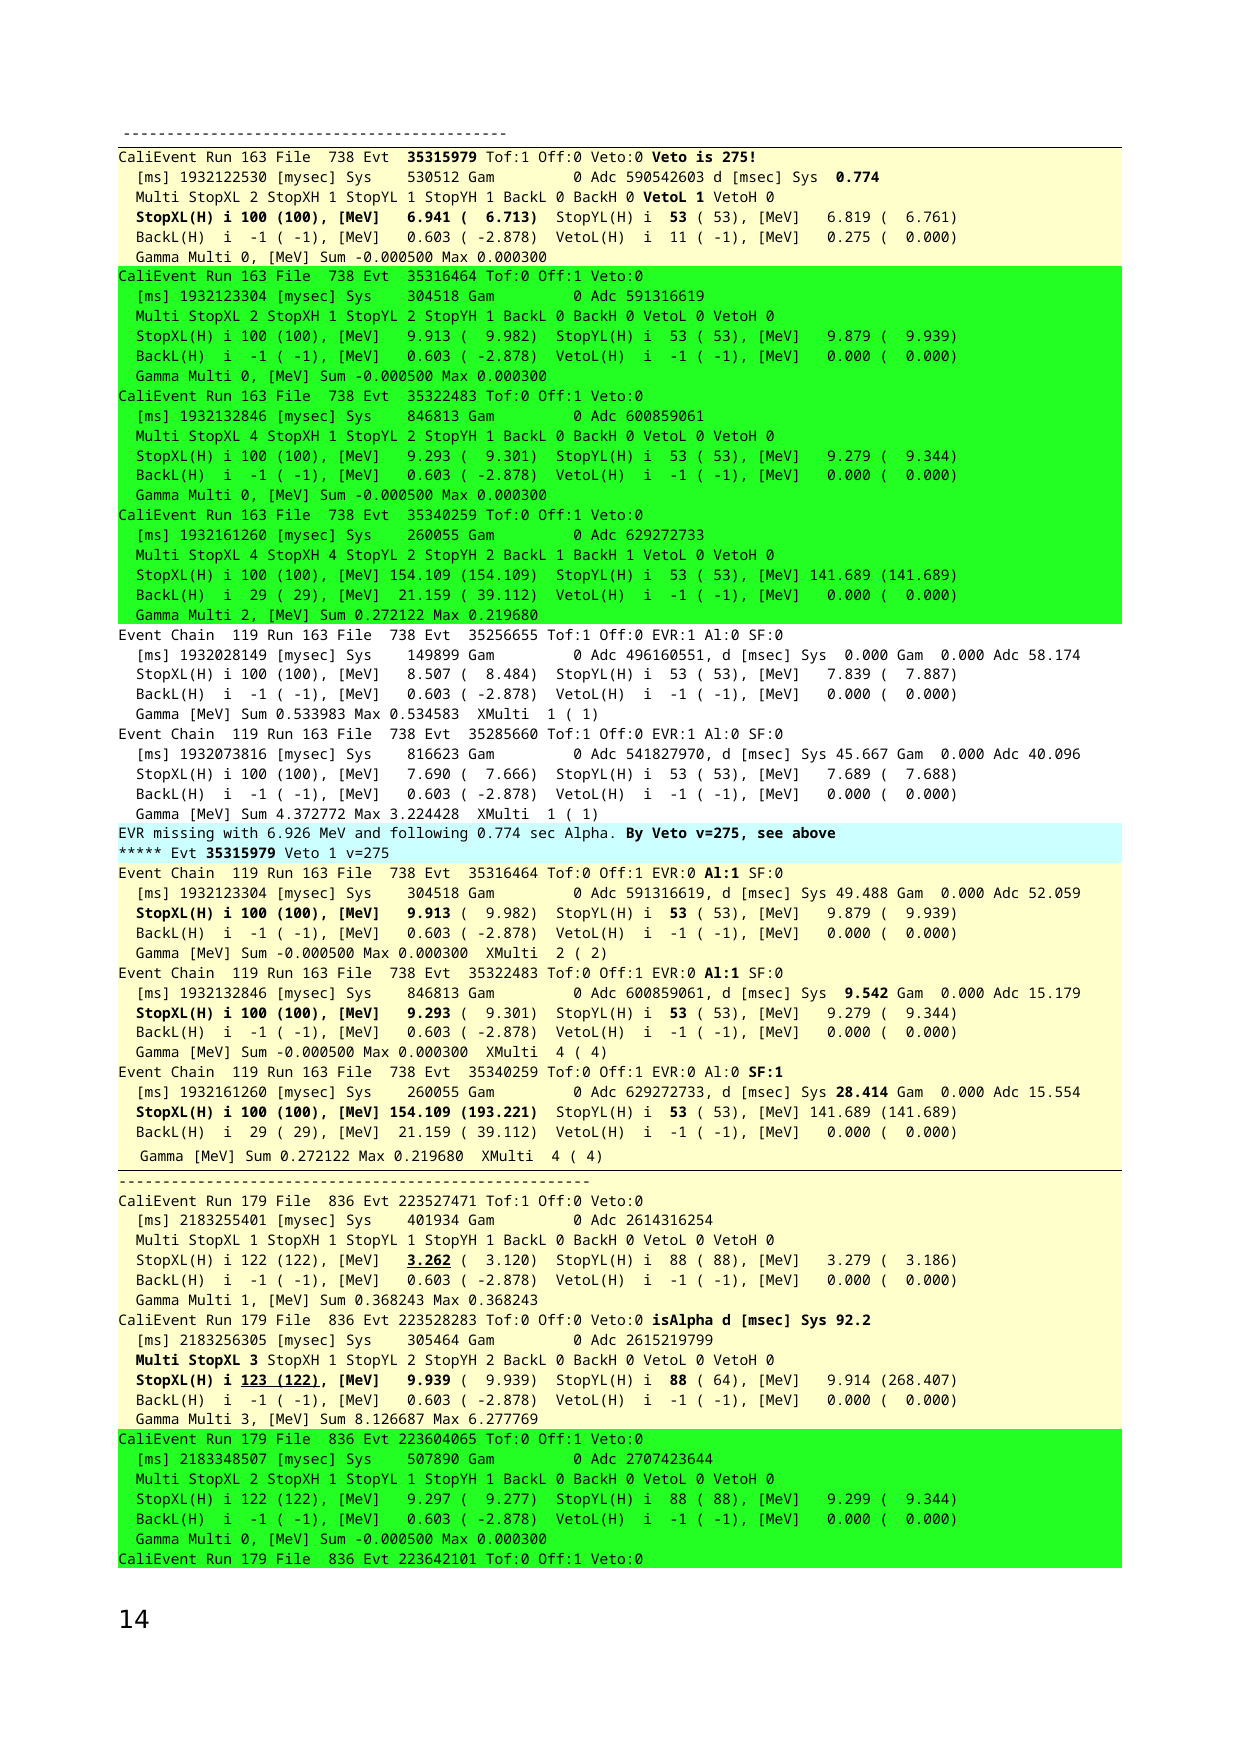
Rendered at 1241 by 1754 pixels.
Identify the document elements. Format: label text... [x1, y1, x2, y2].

text Multi StopXL 2 StopXH 1 StopYL 2 StopYH 1 BackL 0 BackH 0 VetoL 0 VetoH 0 [118, 306, 1122, 326]
text Multi StopXL 4 StopXH 4 StopYL 2 StopYH 2 BackL 1 BackH 1 VetoL 0 VetoH 0 [118, 545, 1122, 565]
text [ms] 1932123304 [mysec] Sys 304518 Gam 0 Adc 591316619, d [msec] Sys 49.488 Gam 0.000 Adc 52.059 [118, 883, 1122, 903]
text Multi StopXL 3 StopXH 1 StopYL 2 StopYH 2 BackL 0 BackH 0 VetoL 0 VetoH 0 [118, 1349, 1122, 1369]
text [ms] 1932123304 [mysec] Sys 304518 Gam 0 Adc 591316619 [118, 286, 1122, 306]
text StopXL(H) i 122 (122), [MeV] 9.297 ( 9.277) StopYL(H) i 88 ( 88), [MeV] 9.299 ( 9.344) [118, 1489, 1122, 1509]
text CaliEvent Run 163 File 738 Evt 35322483 Tof:0 Off:1 Veto:0 [118, 386, 1122, 406]
text StopXL(H) i 100 (100), [MeV] 6.941 ( 6.713) StopYL(H) i 53 ( 53), [MeV] 6.819 ( 6.761) [118, 207, 1122, 226]
text ***** Evt 35315979 Veto 1 v=275 [118, 843, 1122, 863]
text Gamma [MeV] Sum 0.272122 Max 0.219680 XMulti 4 ( 4) [118, 1142, 1122, 1170]
text Multi StopXL 2 StopXH 1 StopYL 1 StopYH 1 BackL 0 BackH 0 VetoL 1 VetoH 0 [118, 187, 1122, 207]
text BackL(H) i -1 ( -1), [MeV] 0.603 ( -2.878) VetoL(H) i -1 ( -1), [MeV] 0.000 ( 0.000) [118, 923, 1122, 943]
text Gamma Multi 0, [MeV] Sum -0.000500 Max 0.000300 [118, 485, 1122, 505]
text [ms] 1932122530 [mysec] Sys 530512 Gam 0 Adc 590542603 d [msec] Sys 0.774 [118, 167, 1122, 187]
text Event Chain 119 Run 163 File 738 Evt 35316464 Tof:0 Off:1 EVR:0 Al:1 SF:0 [118, 863, 1122, 883]
text Gamma Multi 3, [MeV] Sum 8.126687 Max 6.277769 [118, 1409, 1122, 1429]
text [ms] 1932132846 [mysec] Sys 846813 Gam 0 Adc 600859061 [118, 406, 1122, 425]
text BackL(H) i -1 ( -1), [MeV] 0.603 ( -2.878) VetoL(H) i -1 ( -1), [MeV] 0.000 ( 0.000) [118, 1270, 1122, 1290]
text Gamma Multi 0, [MeV] Sum -0.000500 Max 0.000300 [118, 1528, 1122, 1548]
text StopXL(H) i 100 (100), [MeV] 9.913 ( 9.982) StopYL(H) i 53 ( 53), [MeV] 9.879 ( 9.939) [118, 903, 1122, 923]
text StopXL(H) i 100 (100), [MeV] 154.109 (193.221) StopYL(H) i 53 ( 53), [MeV] 141.689 (141.689) [118, 1102, 1122, 1122]
text [ms] 2183255401 [mysec] Sys 401934 Gam 0 Adc 2614316254 [118, 1210, 1122, 1230]
text CaliEvent Run 163 File 738 Evt 35340259 Tof:0 Off:1 Veto:0 [118, 505, 1122, 525]
text BackL(H) i 29 ( 29), [MeV] 21.159 ( 39.112) VetoL(H) i -1 ( -1), [MeV] 0.000 ( 0.000) [118, 1122, 1122, 1142]
text BackL(H) i -1 ( -1), [MeV] 0.603 ( -2.878) VetoL(H) i -1 ( -1), [MeV] 0.000 ( 0.000) [118, 1509, 1122, 1528]
text StopXL(H) i 100 (100), [MeV] 8.507 ( 8.484) StopYL(H) i 53 ( 53), [MeV] 7.839 ( 7.887) [118, 664, 1122, 684]
text [ms] 2183256305 [mysec] Sys 305464 Gam 0 Adc 2615219799 [118, 1329, 1122, 1349]
text BackL(H) i -1 ( -1), [MeV] 0.603 ( -2.878) VetoL(H) i -1 ( -1), [MeV] 0.000 ( 0.000) [118, 346, 1122, 366]
text BackL(H) i -1 ( -1), [MeV] 0.603 ( -2.878) VetoL(H) i -1 ( -1), [MeV] 0.000 ( 0.000) [118, 783, 1122, 803]
text CaliEvent Run 179 File 836 Evt 223604065 Tof:0 Off:1 Veto:0 [118, 1429, 1122, 1449]
text Event Chain 119 Run 163 File 738 Evt 35285660 Tof:1 Off:0 EVR:1 Al:0 SF:0 [118, 724, 1122, 744]
text Event Chain 119 Run 163 File 738 Evt 35322483 Tof:0 Off:1 EVR:0 Al:1 SF:0 [118, 963, 1122, 982]
text StopXL(H) i 100 (100), [MeV] 9.293 ( 9.301) StopYL(H) i 53 ( 53), [MeV] 9.279 ( 9.344) [118, 1002, 1122, 1022]
text BackL(H) i -1 ( -1), [MeV] 0.603 ( -2.878) VetoL(H) i -1 ( -1), [MeV] 0.000 ( 0.000) [118, 1022, 1122, 1042]
text CaliEvent Run 179 File 836 Evt 223528283 Tof:0 Off:0 Veto:0 isAlpha d [msec] Sys 92.2 [118, 1310, 1122, 1329]
text [ms] 1932161260 [mysec] Sys 260055 Gam 0 Adc 629272733 [118, 525, 1122, 545]
text Multi StopXL 1 StopXH 1 StopYL 1 StopYH 1 BackL 0 BackH 0 VetoL 0 VetoH 0 [118, 1230, 1122, 1250]
text [ms] 1932073816 [mysec] Sys 816623 Gam 0 Adc 541827970, d [msec] Sys 45.667 Gam 0.000 Adc 40.096 [118, 744, 1122, 764]
text CaliEvent Run 179 File 836 Evt 223642101 Tof:0 Off:1 Veto:0 [118, 1548, 1122, 1568]
text Multi StopXL 2 StopXH 1 StopYL 1 StopYH 1 BackL 0 BackH 0 VetoL 0 VetoH 0 [118, 1469, 1122, 1489]
text BackL(H) i 29 ( 29), [MeV] 21.159 ( 39.112) VetoL(H) i -1 ( -1), [MeV] 0.000 ( 0.000) [118, 584, 1122, 604]
text ------------------------------------------------------ [118, 1171, 1122, 1190]
text Gamma [MeV] Sum 4.372772 Max 3.224428 XMulti 1 ( 1) [118, 803, 1122, 823]
text CaliEvent Run 179 File 836 Evt 223527471 Tof:1 Off:0 Veto:0 [118, 1190, 1122, 1210]
text StopXL(H) i 100 (100), [MeV] 9.913 ( 9.982) StopYL(H) i 53 ( 53), [MeV] 9.879 ( 9.939) [118, 326, 1122, 346]
text Event Chain 119 Run 163 File 738 Evt 35256655 Tof:1 Off:0 EVR:1 Al:0 SF:0 [118, 624, 1122, 644]
text BackL(H) i -1 ( -1), [MeV] 0.603 ( -2.878) VetoL(H) i -1 ( -1), [MeV] 0.000 ( 0.000) [118, 684, 1122, 704]
text BackL(H) i -1 ( -1), [MeV] 0.603 ( -2.878) VetoL(H) i -1 ( -1), [MeV] 0.000 ( 0.000) [118, 1389, 1122, 1409]
text -------------------------------------------- [118, 118, 1122, 147]
text Gamma [MeV] Sum -0.000500 Max 0.000300 XMulti 4 ( 4) [118, 1042, 1122, 1062]
text StopXL(H) i 100 (100), [MeV] 7.690 ( 7.666) StopYL(H) i 53 ( 53), [MeV] 7.689 ( 7.688) [118, 764, 1122, 783]
text BackL(H) i -1 ( -1), [MeV] 0.603 ( -2.878) VetoL(H) i 11 ( -1), [MeV] 0.275 ( 0.000) [118, 226, 1122, 246]
text StopXL(H) i 100 (100), [MeV] 154.109 (154.109) StopYL(H) i 53 ( 53), [MeV] 141.689 (141.689) [118, 565, 1122, 584]
text BackL(H) i -1 ( -1), [MeV] 0.603 ( -2.878) VetoL(H) i -1 ( -1), [MeV] 0.000 ( 0.000) [118, 465, 1122, 485]
text CaliEvent Run 163 File 738 Evt 35316464 Tof:0 Off:1 Veto:0 [118, 266, 1122, 286]
text StopXL(H) i 122 (122), [MeV] 3.262 ( 3.120) StopYL(H) i 88 ( 88), [MeV] 3.279 ( 3.186) [118, 1250, 1122, 1270]
text Gamma Multi 0, [MeV] Sum -0.000500 Max 0.000300 [118, 246, 1122, 266]
text [ms] 2183348507 [mysec] Sys 507890 Gam 0 Adc 2707423644 [118, 1449, 1122, 1469]
text CaliEvent Run 163 File 738 Evt 35315979 Tof:1 Off:0 Veto:0 Veto is 275! [118, 148, 1122, 167]
text StopXL(H) i 123 (122), [MeV] 9.939 ( 9.939) StopYL(H) i 88 ( 64), [MeV] 9.914 (268.407) [118, 1369, 1122, 1389]
text Gamma [MeV] Sum 0.533983 Max 0.534583 XMulti 1 ( 1) [118, 704, 1122, 724]
text Multi StopXL 4 StopXH 1 StopYL 2 StopYH 1 BackL 0 BackH 0 VetoL 0 VetoH 0 [118, 425, 1122, 445]
text [ms] 1932028149 [mysec] Sys 149899 Gam 0 Adc 496160551, d [msec] Sys 0.000 Gam 0.000 Adc 58.174 [118, 644, 1122, 664]
text EVR missing with 6.926 MeV and following 0.774 sec Alpha. By Veto v=275, see above [118, 823, 1122, 843]
text Event Chain 119 Run 163 File 738 Evt 35340259 Tof:0 Off:1 EVR:0 Al:0 SF:1 [118, 1062, 1122, 1082]
text Gamma [MeV] Sum -0.000500 Max 0.000300 XMulti 2 ( 2) [118, 943, 1122, 963]
text [ms] 1932132846 [mysec] Sys 846813 Gam 0 Adc 600859061, d [msec] Sys 9.542 Gam 0.000 Adc 15.179 [118, 982, 1122, 1002]
text StopXL(H) i 100 (100), [MeV] 9.293 ( 9.301) StopYL(H) i 53 ( 53), [MeV] 9.279 ( 9.344) [118, 445, 1122, 465]
text Gamma Multi 1, [MeV] Sum 0.368243 Max 0.368243 [118, 1290, 1122, 1310]
text Gamma Multi 2, [MeV] Sum 0.272122 Max 0.219680 [118, 604, 1122, 624]
text Gamma Multi 0, [MeV] Sum -0.000500 Max 0.000300 [118, 366, 1122, 386]
text [ms] 1932161260 [mysec] Sys 260055 Gam 0 Adc 629272733, d [msec] Sys 28.414 Gam 0.000 Adc 15.554 [118, 1082, 1122, 1102]
